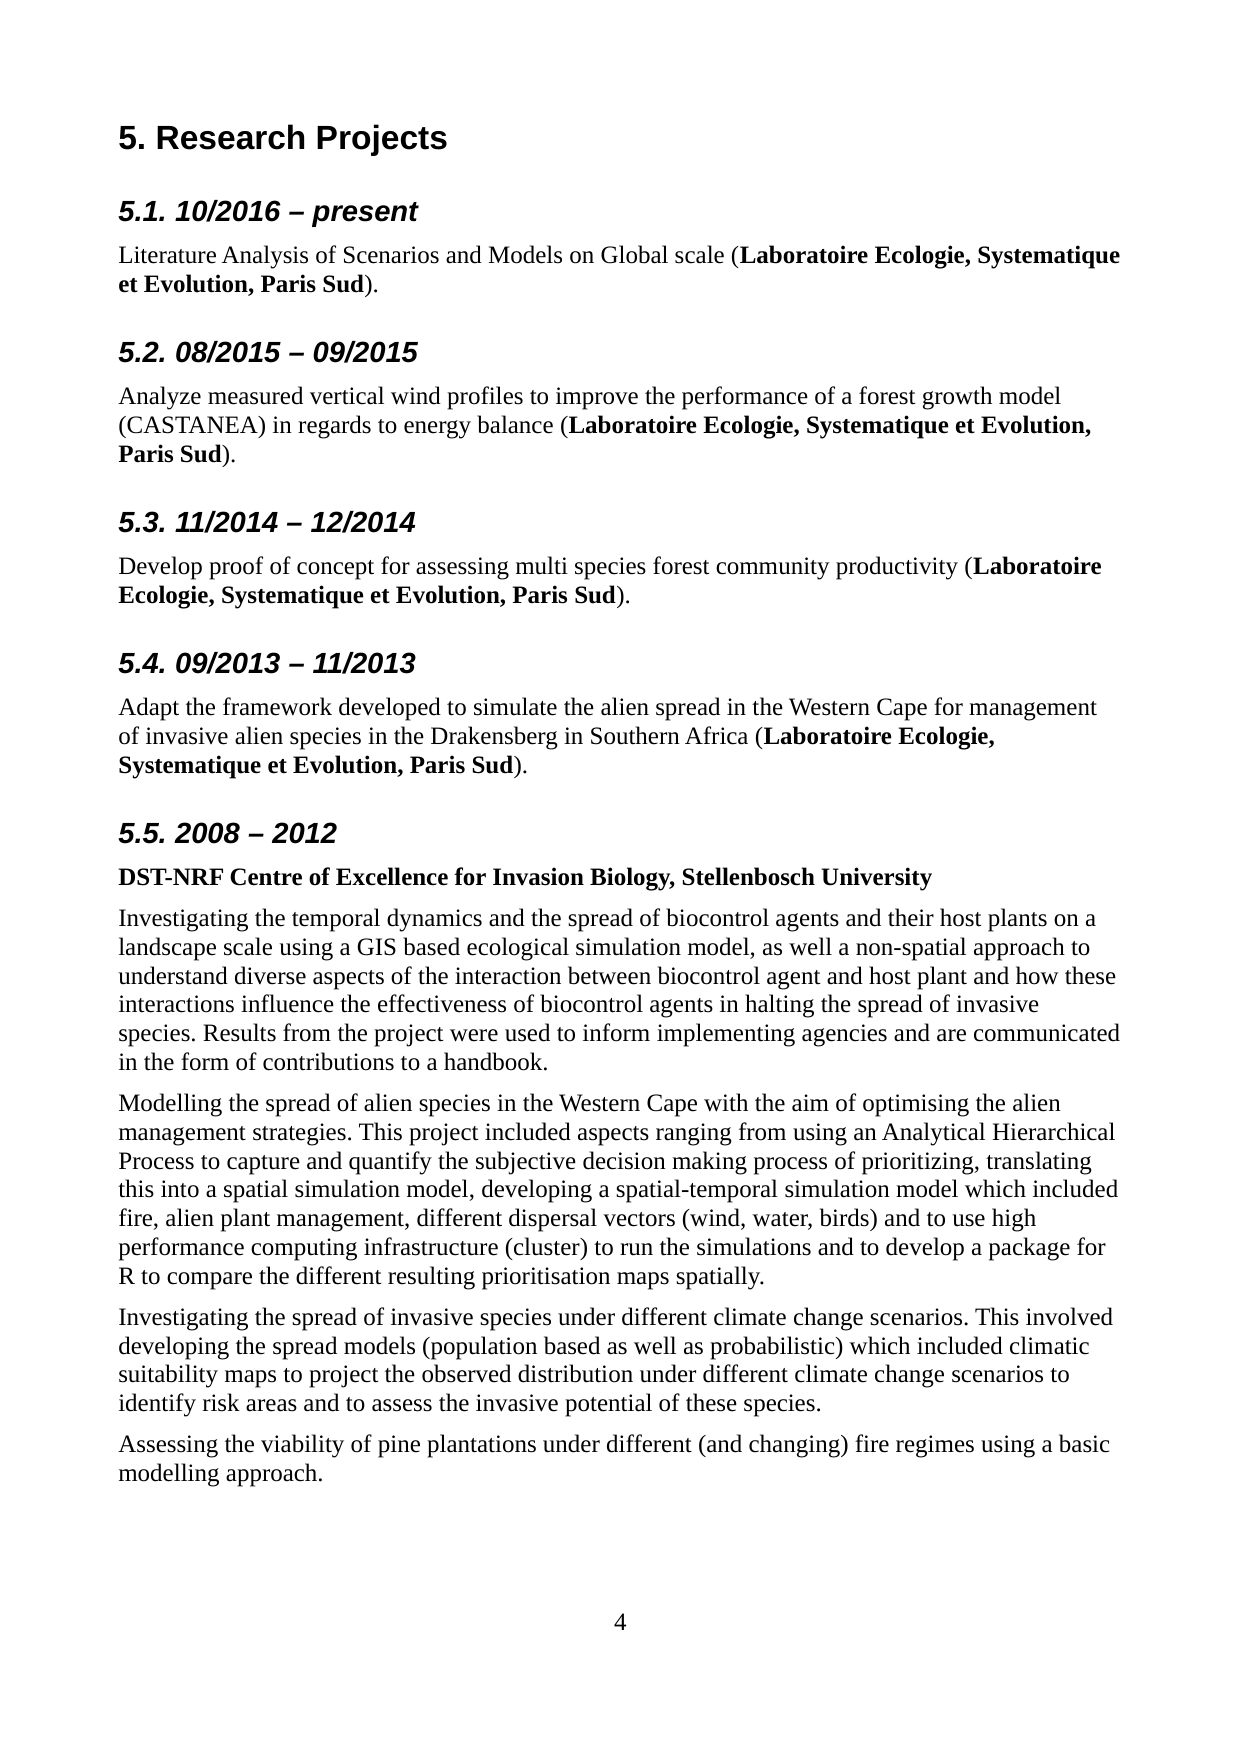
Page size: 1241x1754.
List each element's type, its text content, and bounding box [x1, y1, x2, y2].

subtitle 2008 – 2012 [118, 816, 1122, 849]
text Investigating the temporal dynamics and the spread of biocontrol agents and their host plants on a landscape scale using a GIS based ecological simulation model, as well a non-spatial approach to understand diverse aspects of the interaction between biocontrol agent and host plant and how these interactions influence the effectiveness of biocontrol agents in halting the spread of invasive species. Results from the project were used to inform implementing agencies and are communicated in the form of contributions to a handbook. [118, 903, 1122, 1076]
subtitle 09/2013 – 11/2013 [118, 646, 1122, 680]
text Analyze measured vertical wind profiles to improve the performance of a forest growth model (CASTANEA) in regards to energy balance (Laboratoire Ecologie, Systematique et Evolution, Paris Sud). [118, 381, 1122, 468]
text Modelling the spread of alien species in the Western Cape with the aim of optimising the alien management strategies. This project included aspects ranging from using an Analytical Hierarchical Process to capture and quantify the subjective decision making process of prioritizing, translating this into a spatial simulation model, developing a spatial-temporal simulation model which included fire, alien plant management, different dispersal vectors (wind, water, birds) and to use high performance computing infrastructure (cluster) to run the simulations and to develop a package for R to compare the different resulting prioritisation maps spatially. [118, 1088, 1122, 1289]
text Adapt the framework developed to simulate the alien spread in the Western Cape for management of invasive alien species in the Drakensberg in Southern Africa (Laboratoire Ecologie, Systematique et Evolution, Paris Sud). [118, 692, 1122, 778]
subtitle 11/2014 – 12/2014 [118, 505, 1122, 539]
subtitle Research Projects [118, 118, 1122, 157]
text DST-NRF Centre of Excellence for Invasion Biology, Stellenbosch University [118, 862, 1122, 891]
text Investigating the spread of invasive species under different climate change scenarios. This involved developing the spread models (population based as well as probabilistic) which included climatic suitability maps to project the observed distribution under different climate change scenarios to identify risk areas and to assess the invasive potential of these species. [118, 1302, 1122, 1417]
text Develop proof of concept for assessing multi species forest community productivity (Laboratoire Ecologie, Systematique et Evolution, Paris Sud). [118, 551, 1122, 609]
text Assessing the viability of pine plantations under different (and changing) fire regimes using a basic modelling approach. [118, 1429, 1122, 1487]
text Literature Analysis of Scenarios and Models on Global scale (Laboratoire Ecologie, Systematique et Evolution, Paris Sud). [118, 240, 1122, 298]
subtitle 10/2016 – present [118, 194, 1122, 228]
subtitle 08/2015 – 09/2015 [118, 335, 1122, 369]
